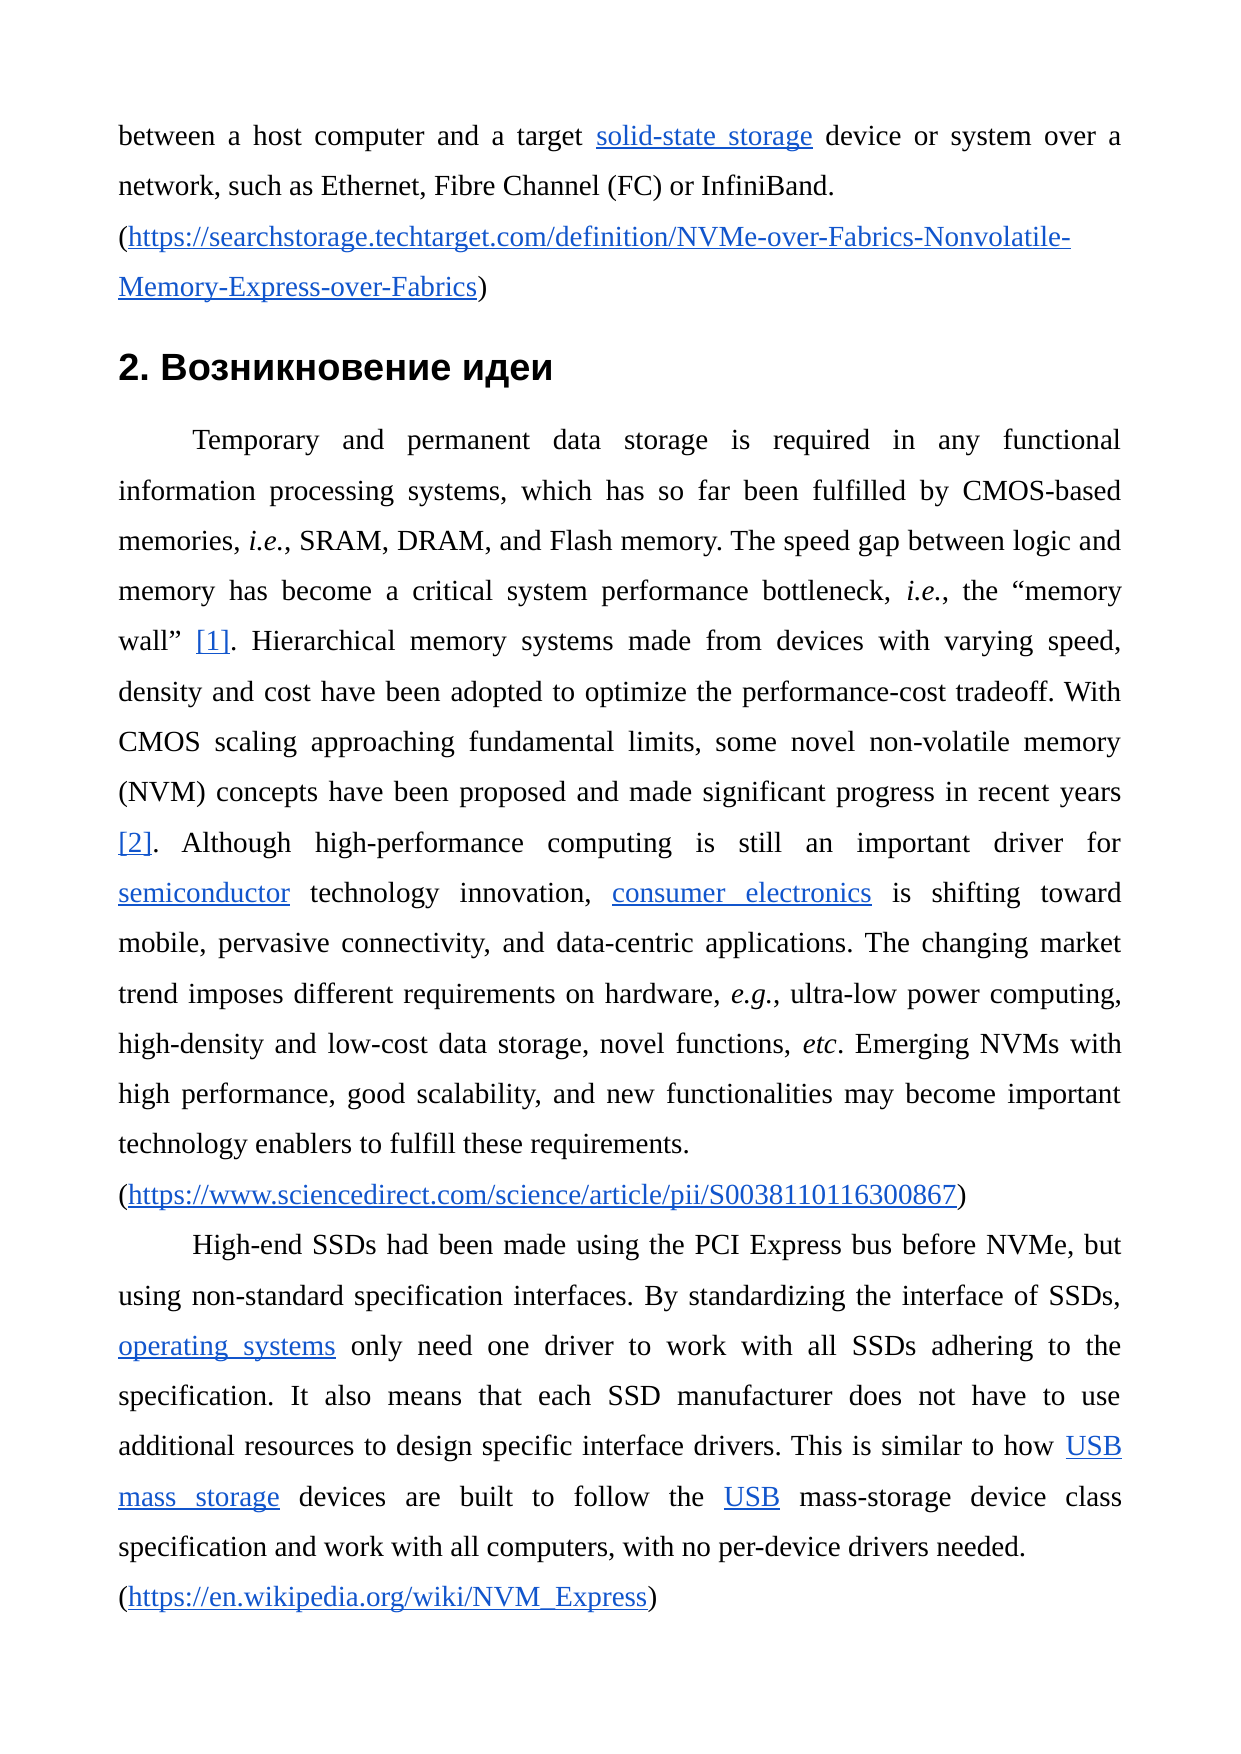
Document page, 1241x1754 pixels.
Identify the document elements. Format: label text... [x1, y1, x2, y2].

text (https://en.wikipedia.org/wiki/NVM_Express) [118, 1579, 1122, 1613]
subtitle 2. Возникновение идеи [118, 344, 1122, 388]
text High-end SSDs had been made using the PCI Express bus before NVMe, but using non-standard specification interfaces. By standardizing the interface of SSDs, operating systems only need one driver to work with all SSDs adhering to the specification. It also means that each SSD manufacturer does not have to use additional resources to design specific interface drivers. This is similar to how USB mass storage devices are built to follow the USB mass-storage device class specification and work with all computers, with no per-device drivers needed. [118, 1227, 1122, 1563]
text (https://searchstorage.techtarget.com/definition/NVMe-over-Fabrics-Nonvolatile-Memory-Express-over-Fabrics) [118, 219, 1122, 303]
text between a host computer and a target solid-state storage device or system over a network, such as Ethernet, Fibre Channel (FC) or InfiniBand. [118, 118, 1122, 202]
text (https://www.sciencedirect.com/science/article/pii/S0038110116300867) [118, 1177, 1122, 1211]
text Temporary and permanent data storage is required in any functional information processing systems, which has so far been fulfilled by CMOS-based memories, i.e., SRAM, DRAM, and Flash memory. The speed gap between logic and memory has become a critical system performance bottleneck, i.e., the “memory wall” [1]. Hierarchical memory systems made from devices with varying speed, density and cost have been adopted to optimize the performance-cost tradeoff. With CMOS scaling approaching fundamental limits, some novel non-volatile memory (NVM) concepts have been proposed and made significant progress in recent years [2]. Although high-performance computing is still an important driver for semiconductor technology innovation, consumer electronics is shifting toward mobile, pervasive connectivity, and data-centric applications. The changing market trend imposes different requirements on hardware, e.g., ultra-low power computing, high-density and low-cost data storage, novel functions, etc. Emerging NVMs with high performance, good scalability, and new functionalities may become important technology enablers to fulfill these requirements. [118, 422, 1122, 1160]
